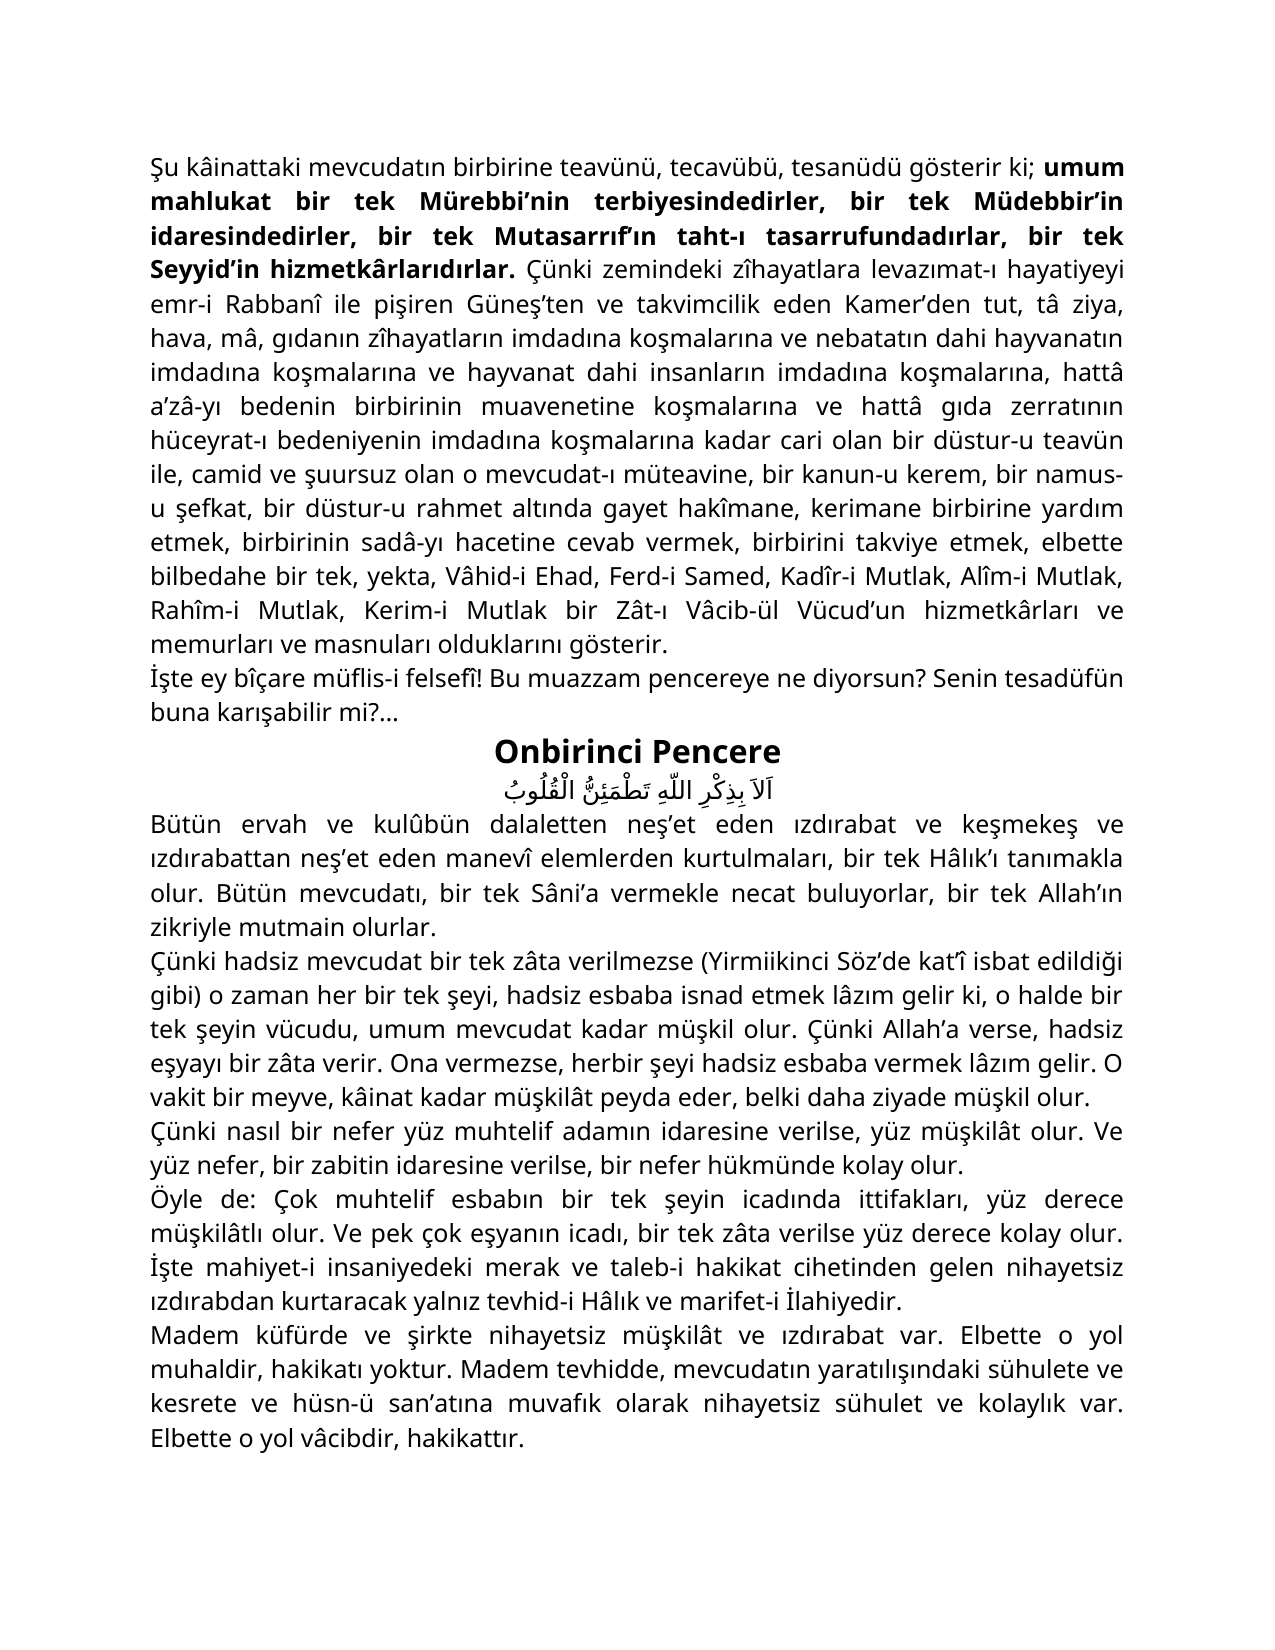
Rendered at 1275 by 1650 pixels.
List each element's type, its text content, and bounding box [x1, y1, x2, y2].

text Çünki hadsiz mevcudat bir tek zâta verilmezse (Yirmiikinci Söz’de kat’î isbat edildiği gibi) o zaman her bir tek şeyi, hadsiz esbaba isnad etmek lâzım gelir ki, o halde bir tek şeyin vücudu, umum mevcudat kadar müşkil olur. Çünki Allah’a verse, hadsiz eşyayı bir zâta verir. Ona vermezse, herbir şeyi hadsiz esbaba vermek lâzım gelir. O vakit bir meyve, kâinat kadar müşkilât peyda eder, belki daha ziyade müşkil olur. [150, 943, 1125, 1114]
text Bütün ervah ve kulûbün dalaletten neş’et eden ızdırabat ve keşmekeş ve ızdırabattan neş’et eden manevî elemlerden kurtulmaları, bir tek Hâlık’ı tanımakla olur. Bütün mevcudatı, bir tek Sâni’a vermekle necat buluyorlar, bir tek Allah’ın zikriyle mutmain olurlar. [150, 807, 1125, 943]
text Şu kâinattaki mevcudatın birbirine teavünü, tecavübü, tesanüdü gösterir ki; umum mahlukat bir tek Mürebbi’nin terbiyesindedirler, bir tek Müdebbir’in idaresindedirler, bir tek Mutasarrıf’ın taht-ı tasarrufundadırlar, bir tek Seyyid’in hizmetkârlarıdırlar. Çünki zemindeki zîhayatlara levazımat-ı hayatiyeyi emr-i Rabbanî ile pişiren Güneş’ten ve takvimcilik eden Kamer’den tut, tâ ziya, hava, mâ, gıdanın zîhayatların imdadına koşmalarına ve nebatatın dahi hayvanatın imdadına koşmalarına ve hayvanat dahi insanların imdadına koşmalarına, hattâ a’zâ-yı bedenin birbirinin muavenetine koşmalarına ve hattâ gıda zerratının hüceyrat-ı bedeniyenin imdadına koşmalarına kadar cari olan bir düstur-u teavün ile, camid ve şuursuz olan o mevcudat-ı müteavine, bir kanun-u kerem, bir namus-u şefkat, bir düstur-u rahmet altında gayet hakîmane, kerimane birbirine yardım etmek, birbirinin sadâ-yı hacetine cevab vermek, birbirini takviye etmek, elbette bilbedahe bir tek, yekta, Vâhid-i Ehad, Ferd-i Samed, Kadîr-i Mutlak, Alîm-i Mutlak, Rahîm-i Mutlak, Kerim-i Mutlak bir Zât-ı Vâcib-ül Vücud’un hizmetkârları ve memurları ve masnuları olduklarını gösterir. [150, 150, 1125, 661]
text Öyle de: Çok muhtelif esbabın bir tek şeyin icadında ittifakları, yüz derece müşkilâtlı olur. Ve pek çok eşyanın icadı, bir tek zâta verilse yüz derece kolay olur. İşte mahiyet-i insaniyedeki merak ve taleb-i hakikat cihetinden gelen nihayetsiz ızdırabdan kurtaracak yalnız tevhid-i Hâlık ve marifet-i İlahiyedir. [150, 1182, 1125, 1318]
text Madem küfürde ve şirkte nihayetsiz müşkilât ve ızdırabat var. Elbette o yol muhaldir, hakikatı yoktur. Madem tevhidde, mevcudatın yaratılışındaki sühulete ve kesrete ve hüsn-ü san’atına muvafık olarak nihayetsiz sühulet ve kolaylık var. Elbette o yol vâcibdir, hakikattır. [150, 1318, 1125, 1454]
subtitle Onbirinci Pencere [150, 729, 1125, 773]
text Çünki nasıl bir nefer yüz muhtelif adamın idaresine verilse, yüz müşkilât olur. Ve yüz nefer, bir zabitin idaresine verilse, bir nefer hükmünde kolay olur. [150, 1114, 1125, 1182]
text اَلاَ بِذِكْرِ اللّهِ تَطْمَئِنُّ الْقُلُوبُ [150, 773, 1125, 807]
text İşte ey bîçare müflis-i felsefî! Bu muazzam pencereye ne diyorsun? Senin tesadüfün buna karışabilir mi?… [150, 661, 1125, 729]
